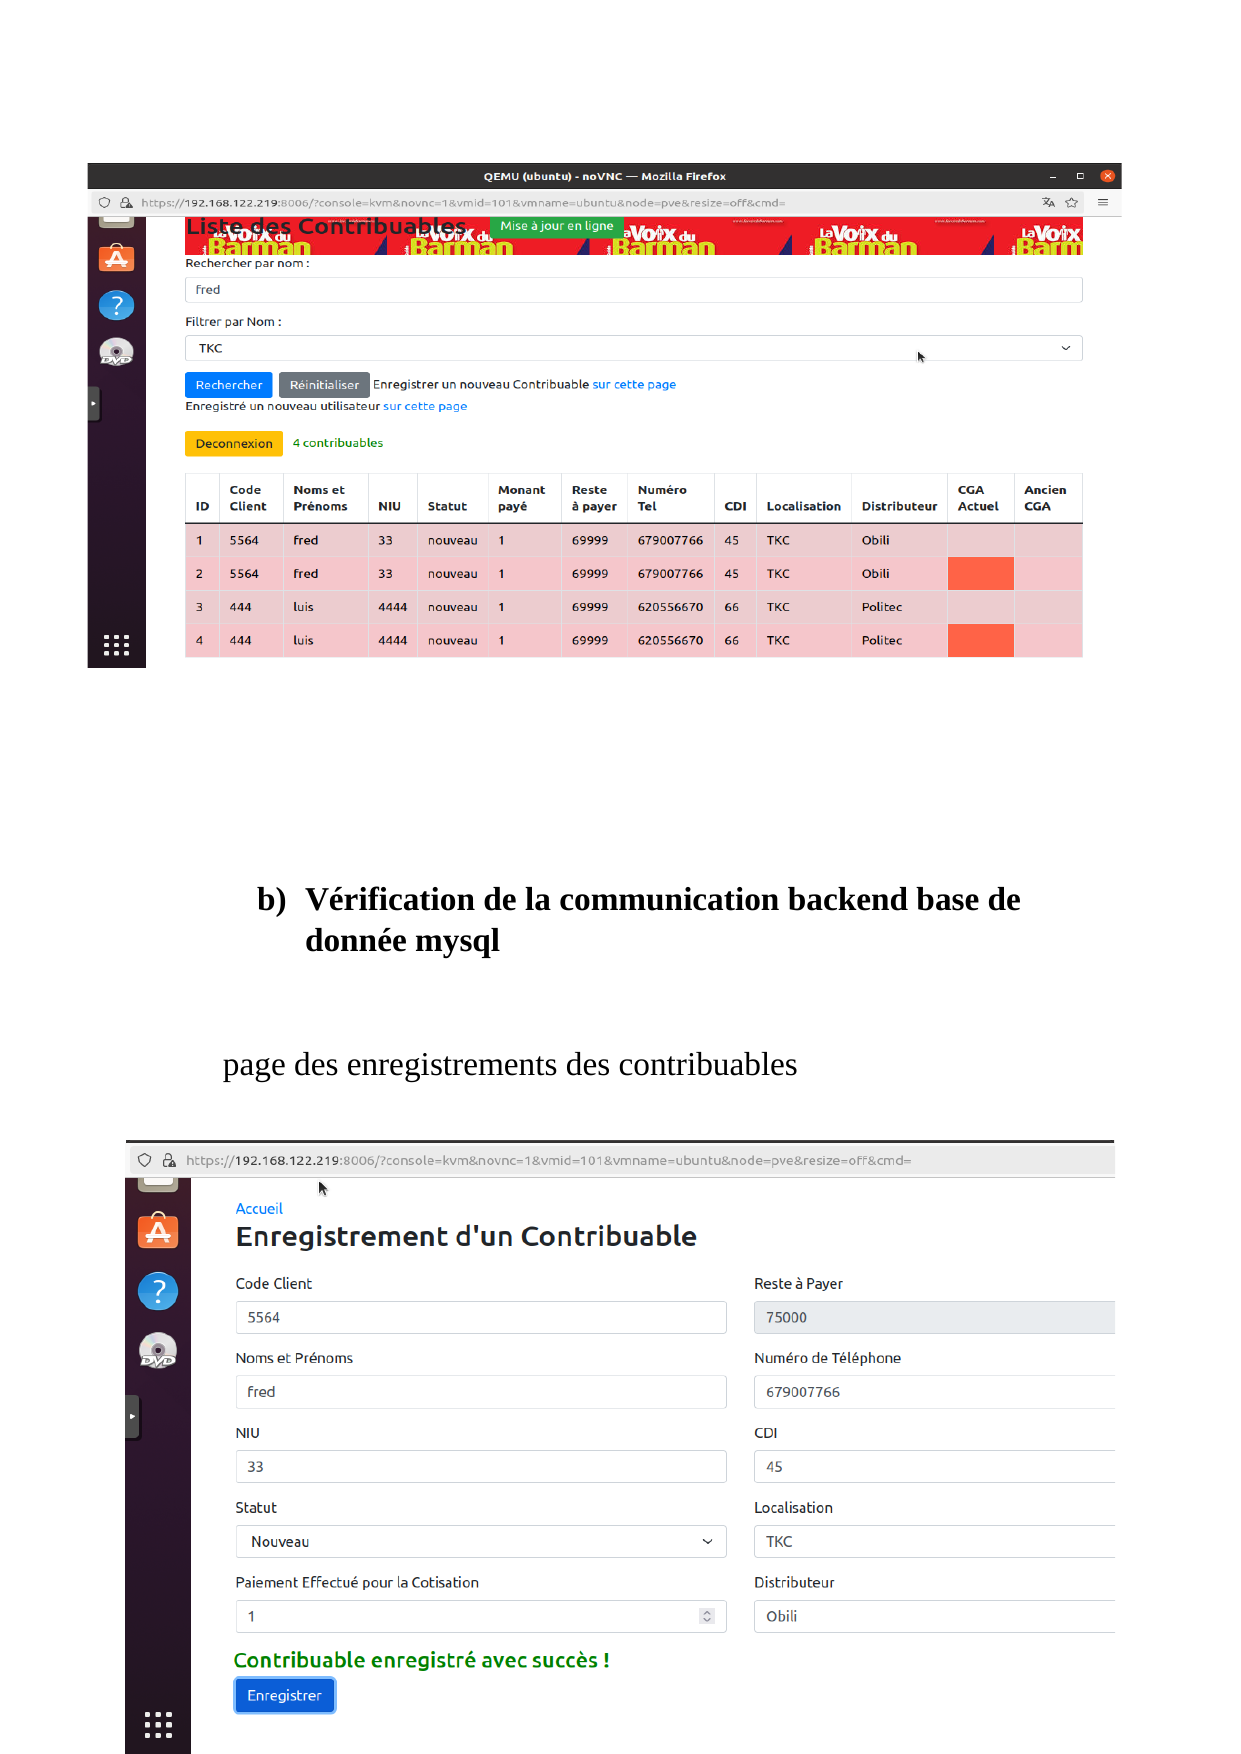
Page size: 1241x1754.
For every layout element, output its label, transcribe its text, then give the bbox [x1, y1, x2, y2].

picture [87, 163, 1122, 668]
list Vérification de la communication backend base de donnée mysql [287, 879, 1093, 958]
text page des enregistrements des contribuables [223, 1044, 1093, 1082]
picture [125, 1140, 1116, 1754]
